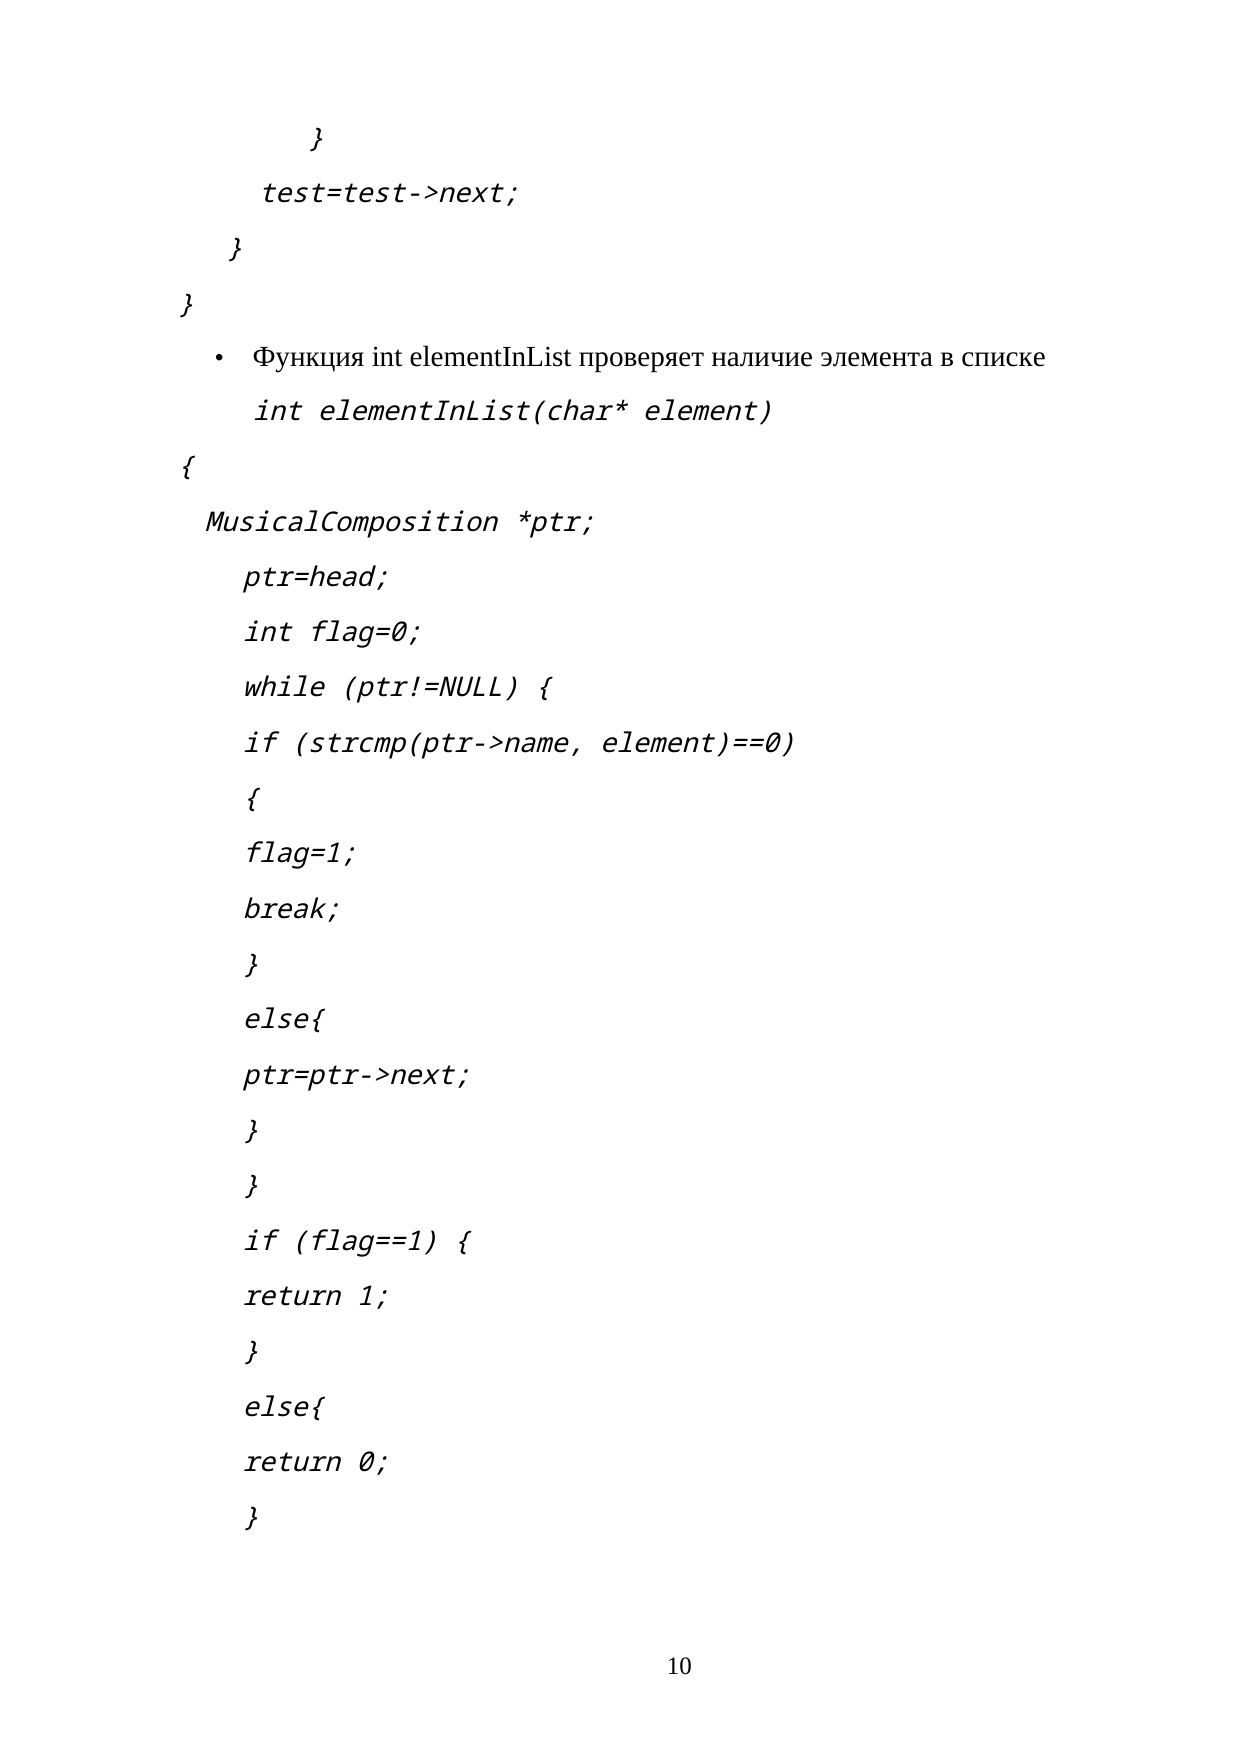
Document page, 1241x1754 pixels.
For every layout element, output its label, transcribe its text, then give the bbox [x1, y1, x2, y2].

text else{ [177, 1000, 1181, 1037]
text ptr=head; [177, 557, 1181, 594]
text } [177, 1166, 1181, 1203]
text } [177, 284, 1181, 321]
text flag=1; [177, 834, 1181, 871]
text return 0; [177, 1442, 1181, 1479]
text } [177, 944, 1181, 981]
text } [177, 118, 1181, 155]
text } [177, 1332, 1181, 1368]
text int flag=0; [177, 613, 1181, 649]
text test=test->next; [177, 173, 1181, 210]
text if (flag==1) { [177, 1221, 1181, 1258]
text } [177, 1498, 1181, 1534]
text return 1; [177, 1276, 1181, 1313]
text { [177, 447, 1181, 483]
text break; [177, 889, 1181, 926]
text else{ [177, 1387, 1181, 1424]
text while (ptr!=NULL) { [177, 668, 1181, 705]
text } [177, 229, 1181, 266]
text if (strcmp(ptr->name, element)==0) [177, 723, 1181, 760]
text ptr=ptr->next; [177, 1055, 1181, 1092]
text { [177, 778, 1181, 815]
text MusicalComposition *ptr; [177, 502, 1181, 539]
text } [177, 1110, 1181, 1147]
list Функция int elementInList проверяет наличие элемента в списке int elementInList(char* element) [215, 339, 1181, 428]
